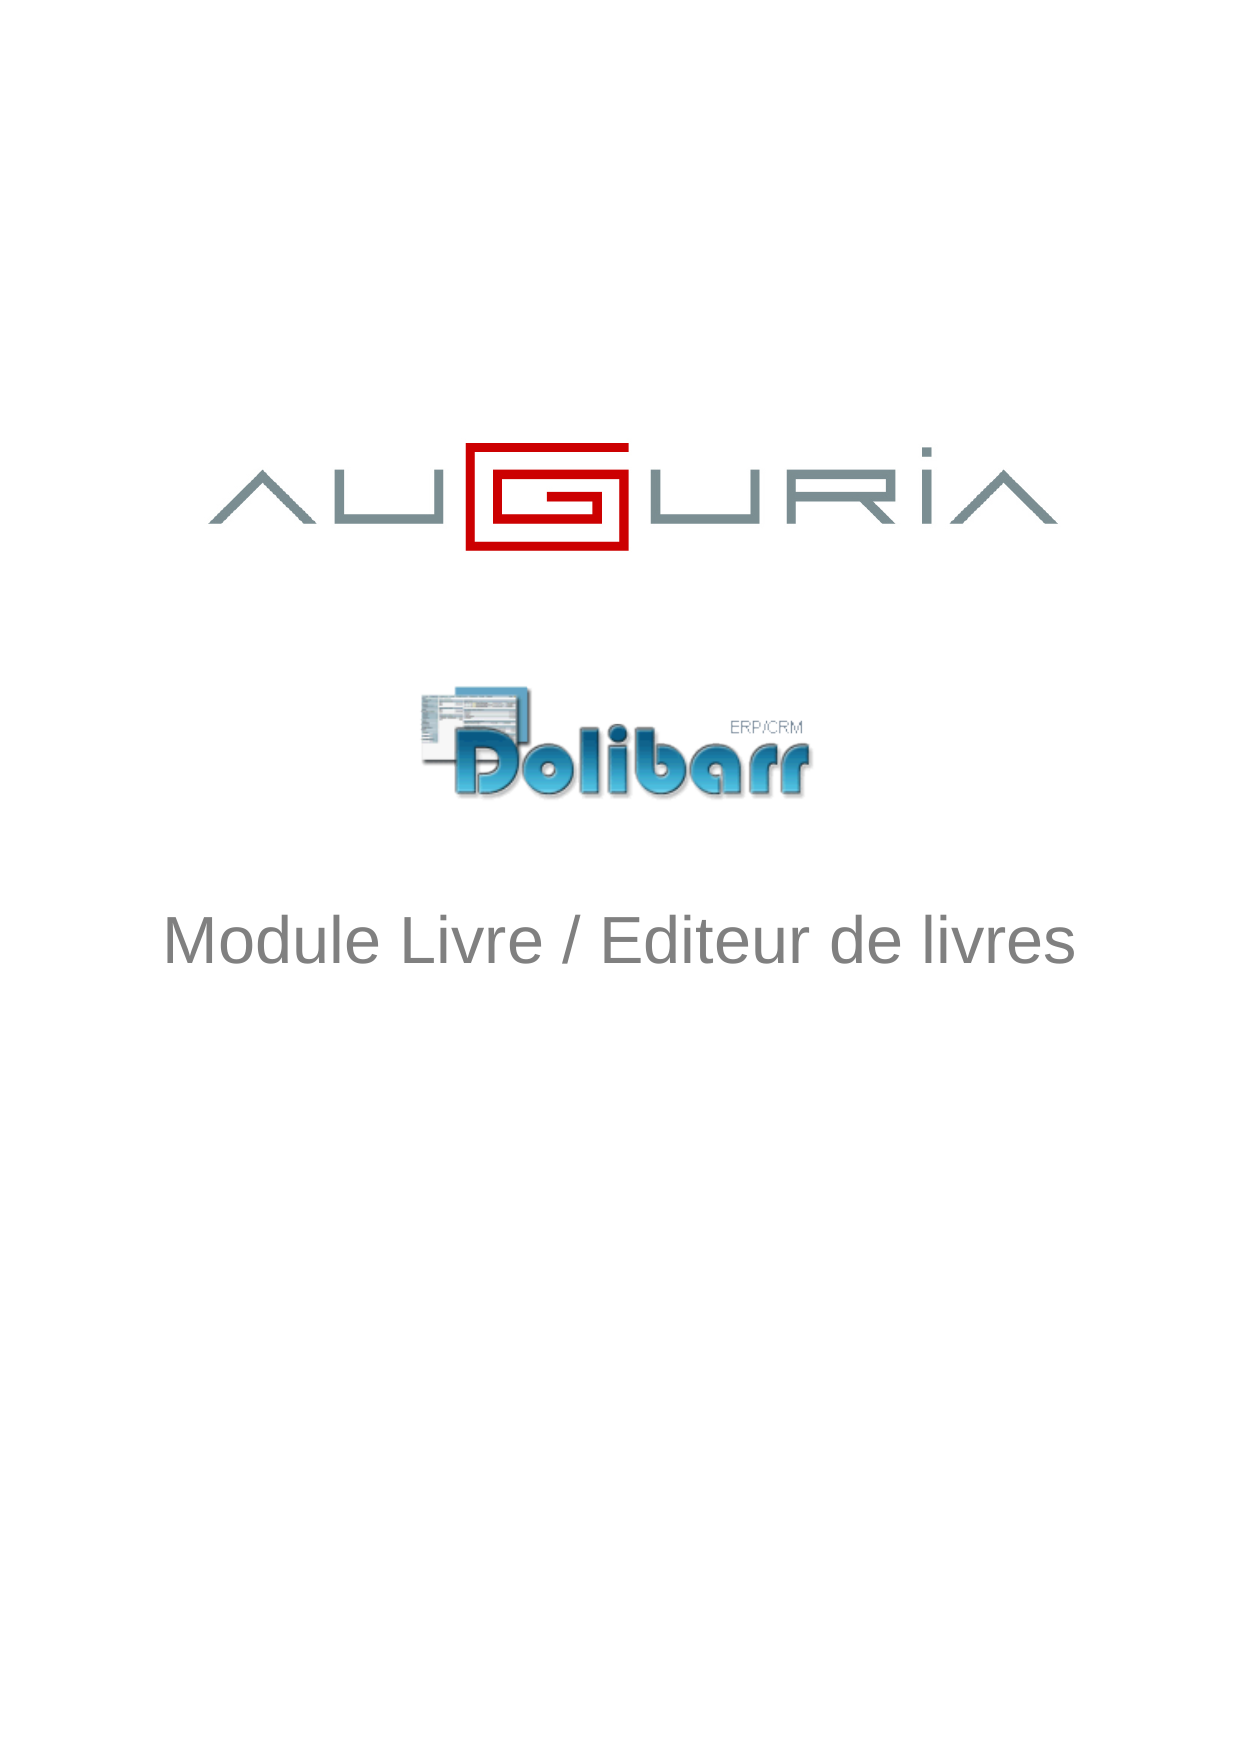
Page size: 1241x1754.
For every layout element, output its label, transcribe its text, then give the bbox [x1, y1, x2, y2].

picture [136, 407, 1129, 586]
picture [400, 671, 829, 806]
text Module Livre / Editeur de livres [118, 901, 1122, 977]
